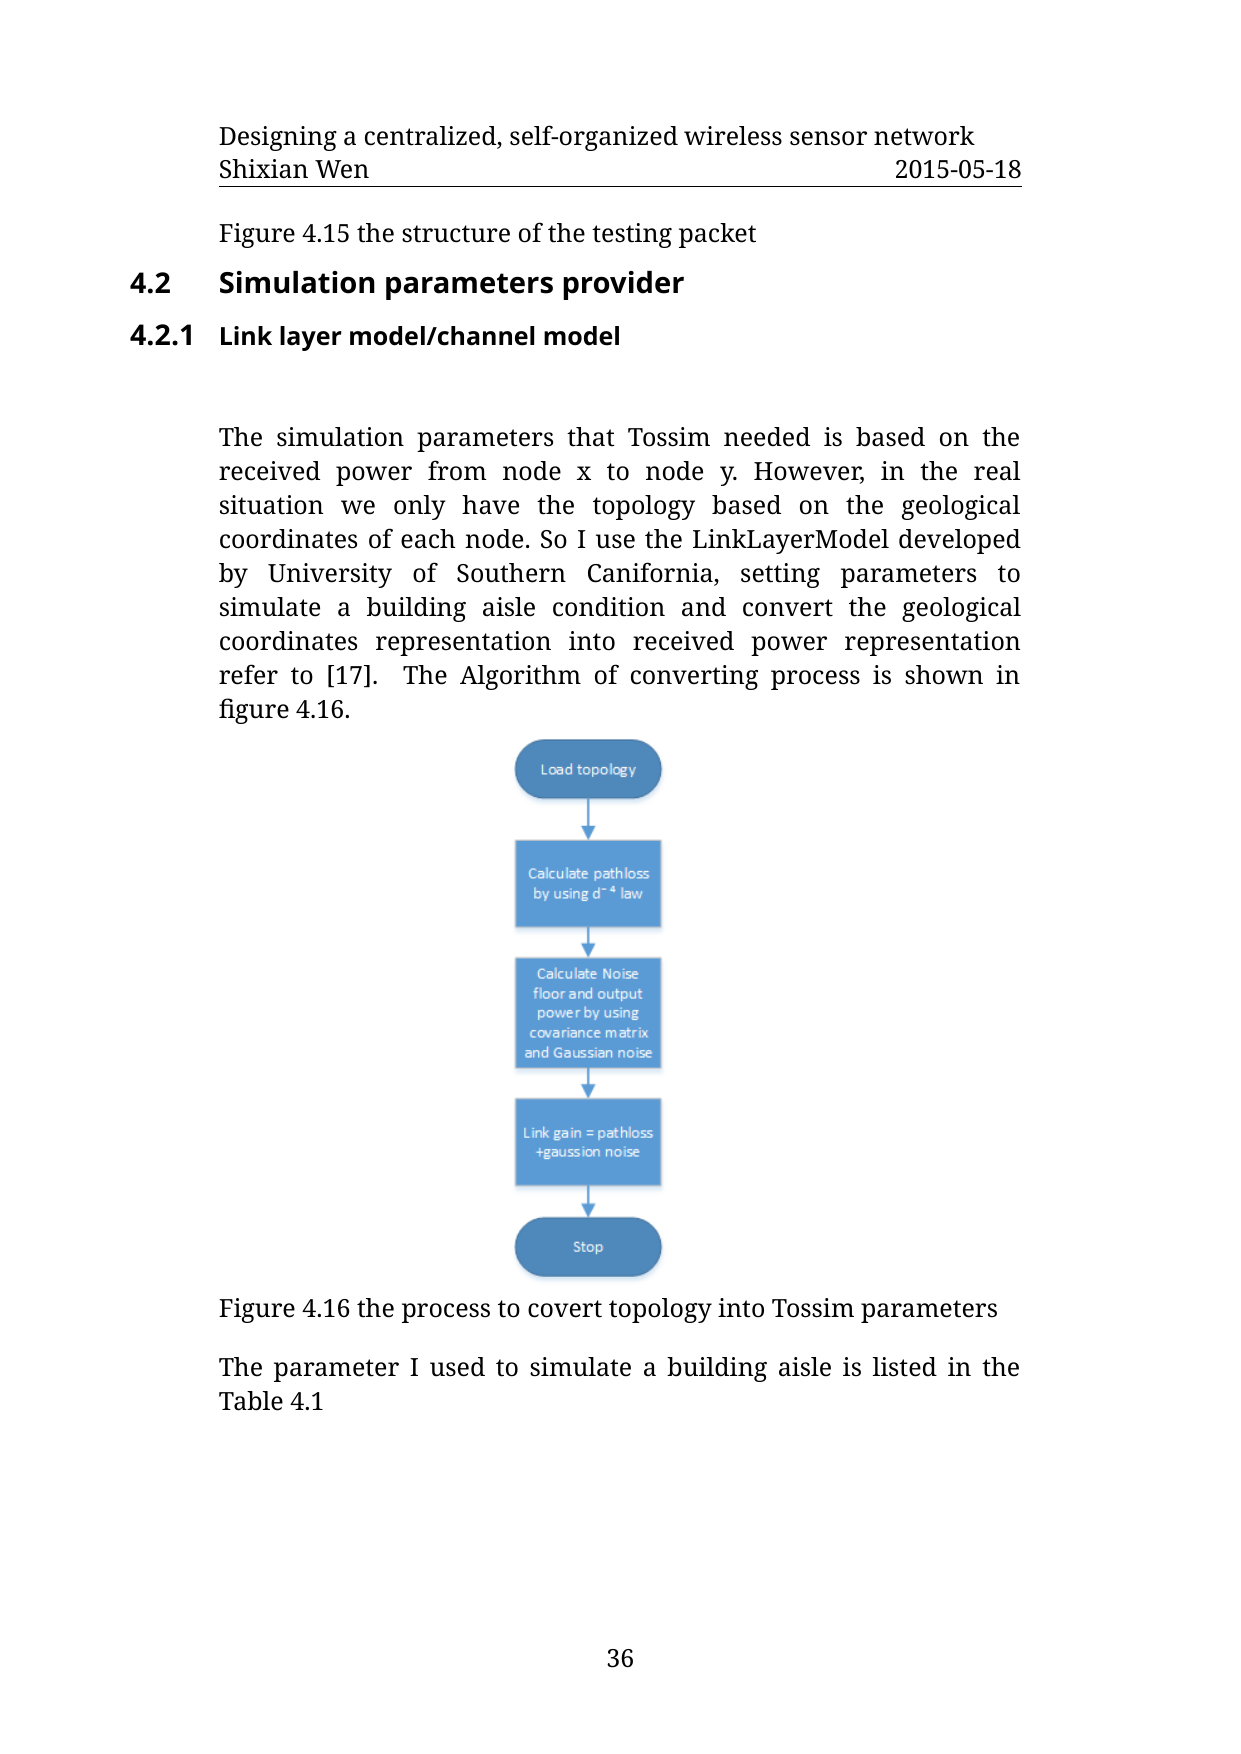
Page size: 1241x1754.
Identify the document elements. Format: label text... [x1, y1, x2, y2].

text Figure 4.16 the process to covert topology into Tossim parameters [218, 751, 1022, 1325]
subtitle Simulation parameters provider [130, 262, 1022, 302]
text The simulation parameters that Tossim needed is based on the received power from node x to node y. However, in the real situation we only have the topology based on the geological coordinates of each node. So I use the LinkLayerModel developed by University of Southern Canifornia, setting parameters to simulate a building aisle condition and convert the geological coordinates representation into received power representation refer to [17]. The Algorithm of converting process is shown in figure 4.16. [218, 419, 1022, 726]
subtitle Link layer model/channel model [130, 314, 1022, 353]
picture [508, 732, 670, 1292]
text Figure 4.15 the structure of the testing packet [218, 216, 1022, 250]
text The parameter I used to simulate a building aisle is listed in the Table 4.1 [218, 1350, 1022, 1418]
